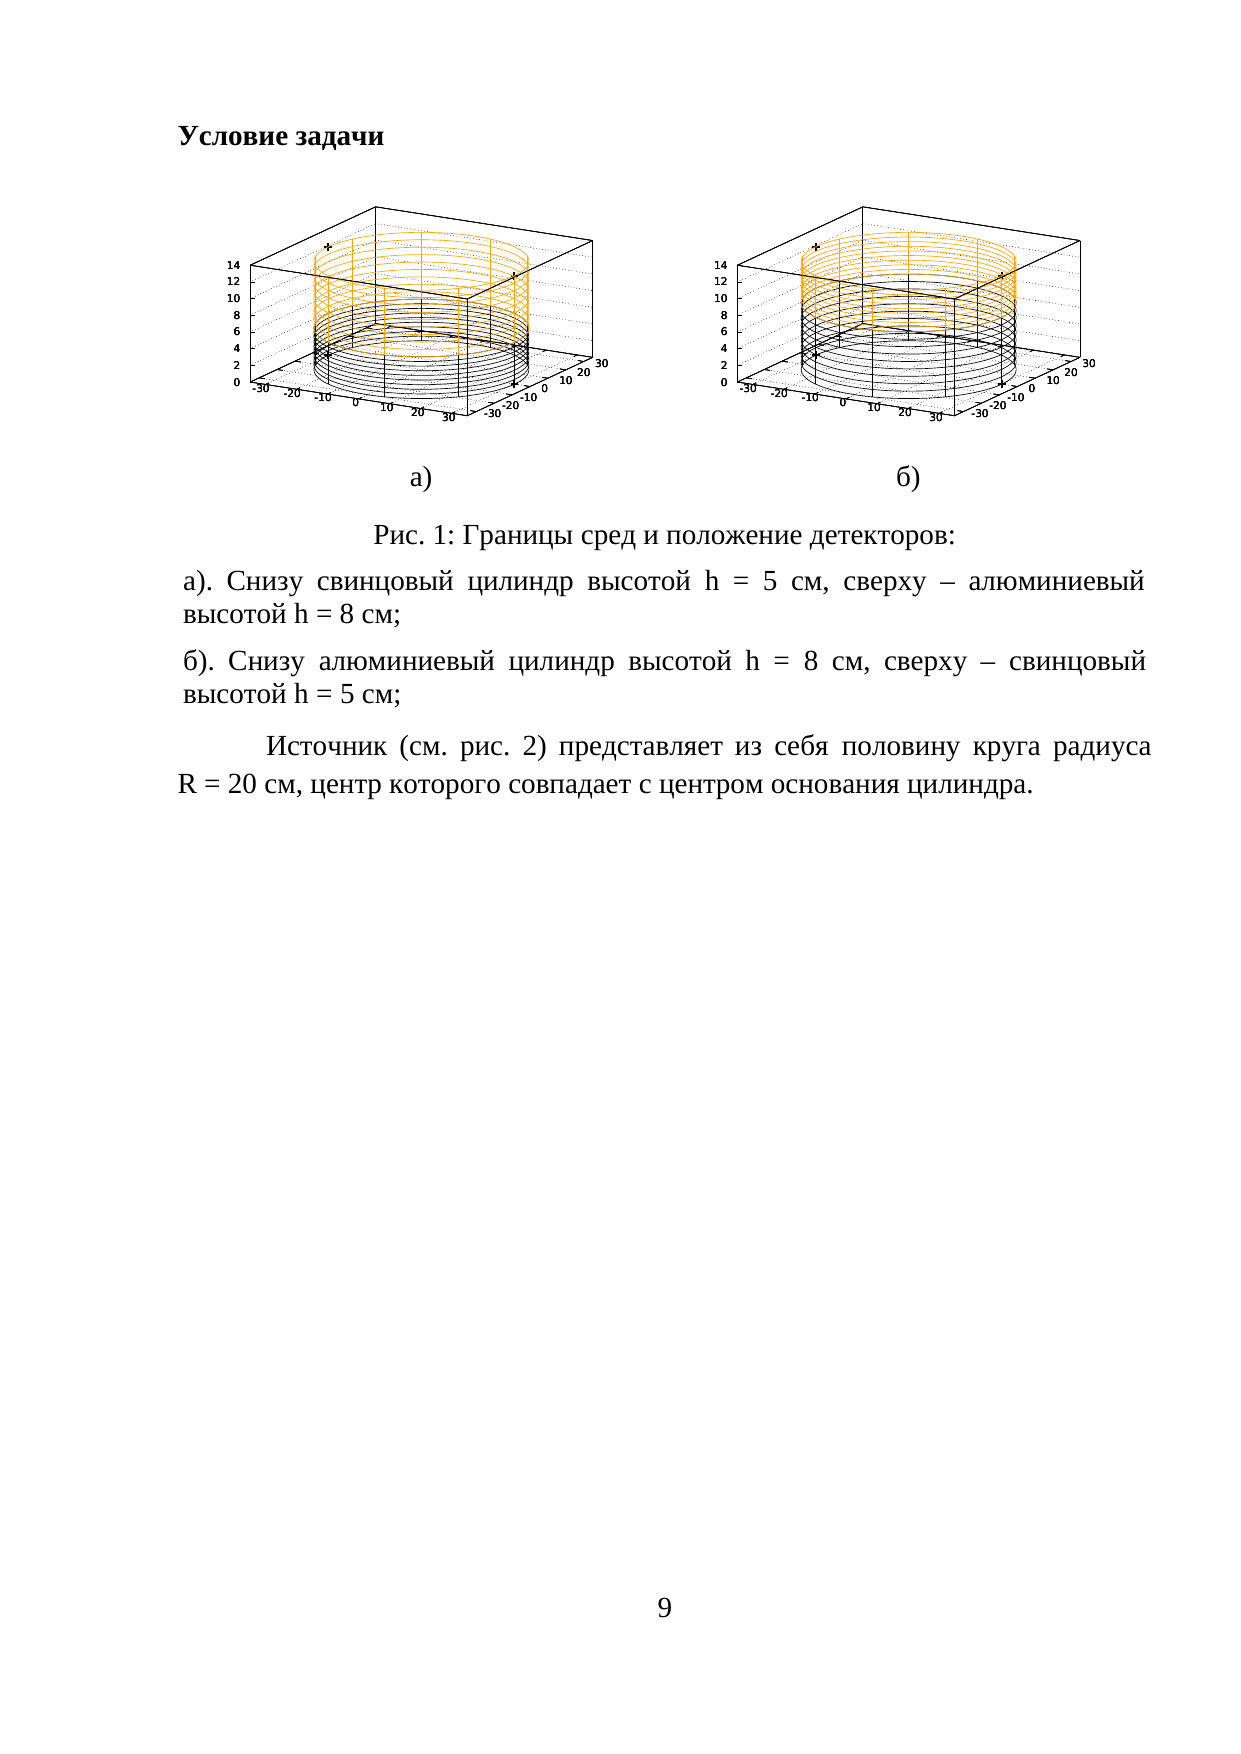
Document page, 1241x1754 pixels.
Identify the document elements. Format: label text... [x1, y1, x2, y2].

subtitle Условие задачи [177, 118, 1231, 152]
text Источник (см. рис. 2) представляет из себя половину круга радиуса R = 20 см, центр которого совпадает с центром основания цилиндра. [177, 728, 1152, 800]
table_cell Рис. 1: Границы сред и положение детекторов: а). Снизу свинцовый цилиндр высотой h = 5 см, сверху – алюминиевый высотой h = 8 см; б). Снизу алюминиевый цилиндр высотой h = 8 см, сверху – свинцовый высотой h = 5 см; [177, 511, 1152, 728]
table_header б) [664, 169, 1152, 511]
table_header а) [177, 169, 664, 511]
